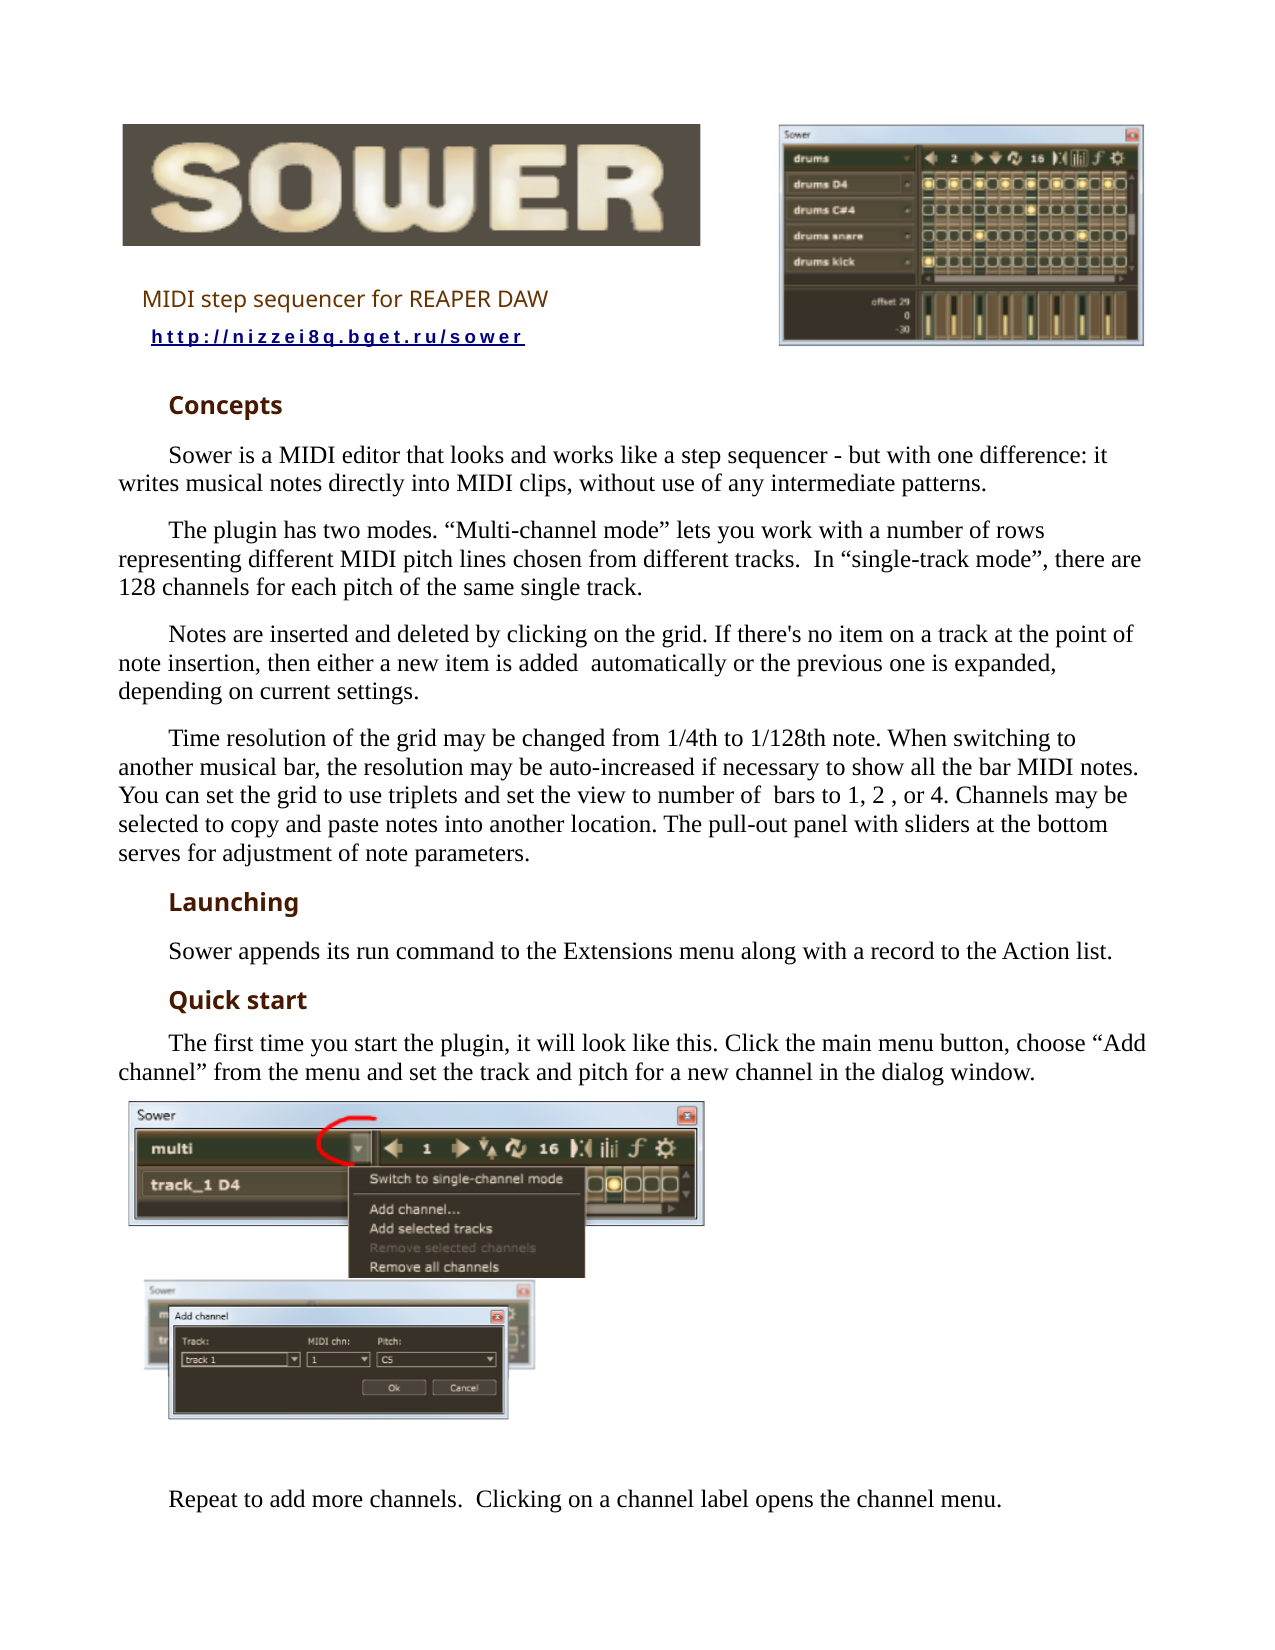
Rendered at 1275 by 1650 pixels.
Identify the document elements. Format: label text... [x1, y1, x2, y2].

picture [128, 1101, 714, 1438]
text Concepts [118, 388, 1157, 422]
table_header [720, 118, 1157, 347]
picture [122, 124, 701, 246]
table_header MIDI step sequencer for REAPER DAW http://nizzei8q.bget.ru/sower [118, 118, 719, 376]
text Notes are inserted and deleted by clicking on the grid. If there's no item on a track at the point of note insertion, then either a new item is added automatically or the previous one is expanded, depending on current settings. [118, 619, 1157, 705]
picture [778, 124, 1146, 348]
text Launching [118, 884, 1157, 918]
text Quick start [118, 983, 1157, 1017]
text Sower appends its run command to the Extensions menu along with a record to the Action list. [118, 936, 1157, 965]
table_header [720, 348, 1157, 376]
text Time resolution of the grid may be changed from 1/4th to 1/128th note. When switching to another musical bar, the resolution may be auto-increased if necessary to show all the bar MIDI notes. You can set the grid to use triplets and set the view to number of bars to 1, 2 , or 4. Channels may be selected to copy and paste notes into another location. The pull-out panel with sliders at the bottom serves for adjustment of note parameters. [118, 723, 1157, 867]
text The first time you start the plugin, it will look like this. Click the main menu button, choose “Add channel” from the menu and set the track and pitch for a new channel in the dialog window. [118, 1028, 1157, 1086]
text Sower is a MIDI editor that looks and works like a step sequencer - but with one difference: it writes musical notes directly into MIDI clips, without use of any intermediate patterns. [118, 440, 1157, 497]
text The plugin has two modes. “Multi-channel mode” lets you work with a number of rows representing different MIDI pitch lines chosen from different tracks. In “single-track mode”, there are 128 channels for each pitch of the same single track. [118, 515, 1157, 601]
text Repeat to add more channels. Clicking on a channel label opens the channel menu. [118, 1484, 1157, 1513]
